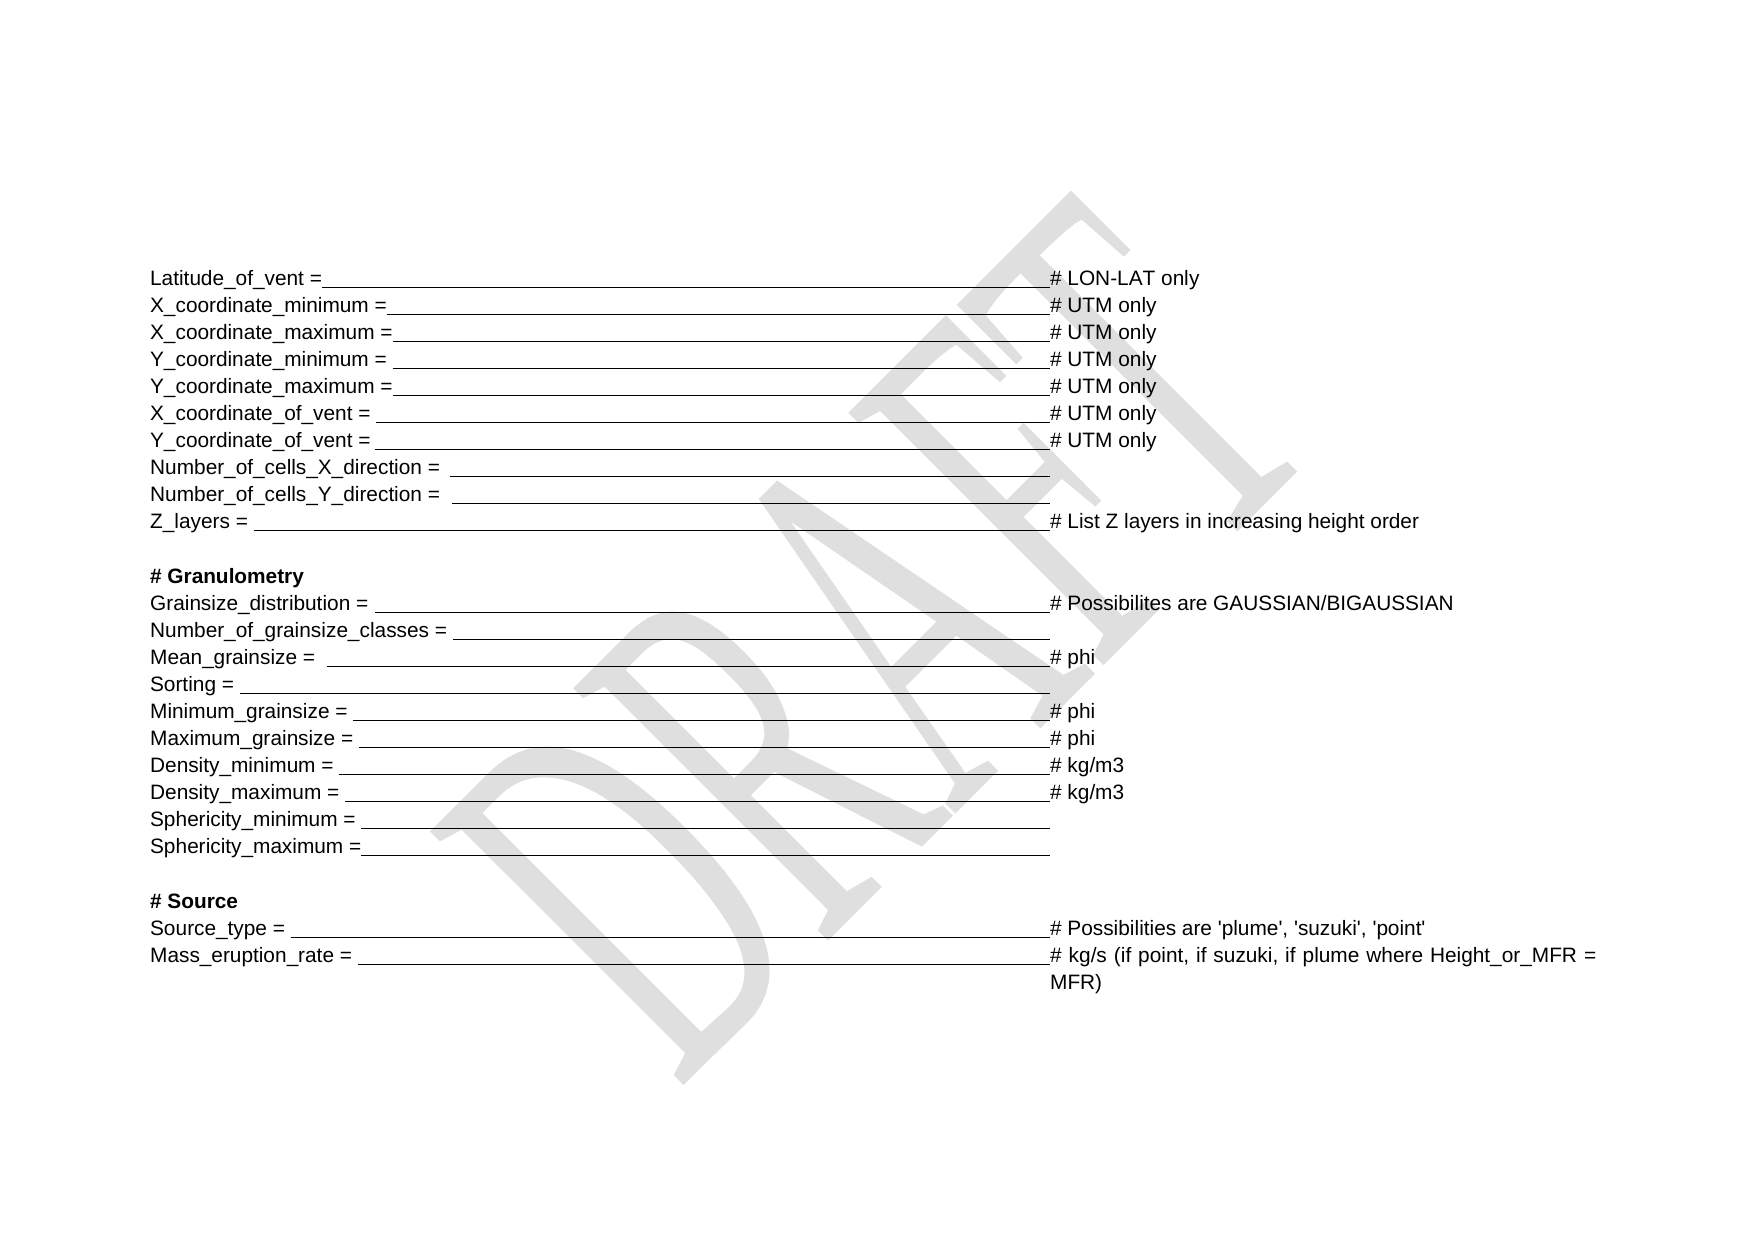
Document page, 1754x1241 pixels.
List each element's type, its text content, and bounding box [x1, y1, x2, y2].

text [631, 643, 718, 666]
text [737, 886, 827, 913]
text [754, 913, 826, 937]
text Number_of_grainsize_classes = [150, 616, 650, 643]
text Y_coordinate_minimum = # UTM only [929, 346, 982, 368]
text [1073, 670, 1604, 697]
text # kg/m3 [965, 778, 1604, 805]
text [698, 616, 854, 639]
text [484, 805, 642, 828]
text Number_of_cells_X_direction = [150, 453, 948, 480]
text [1035, 480, 1094, 507]
text [752, 778, 829, 801]
text [789, 832, 1604, 859]
text # phi [1018, 643, 1604, 670]
text [778, 480, 971, 503]
text [1069, 561, 1604, 588]
text [1263, 480, 1604, 507]
text [818, 507, 998, 530]
text [762, 670, 891, 693]
text Grainsize_distribution = # Possibilites are GAUSSIAN/BIGAUSSIAN [150, 588, 836, 616]
text Y_coordinate_of_vent = [150, 426, 921, 453]
text [503, 832, 671, 855]
text X_coordinate_maximum = # UTM only [150, 318, 942, 345]
text [928, 643, 998, 666]
text Source_type = [150, 913, 572, 941]
text [579, 751, 691, 774]
text [1082, 480, 1242, 507]
text Y_coordinate_minimum = # UTM only [977, 345, 1118, 372]
text Minimum_grainsize = [150, 697, 641, 724]
text Number_of_cells_Y_direction = [150, 480, 776, 507]
text [708, 751, 758, 774]
text Maximum_grainsize = [150, 724, 664, 751]
text # Source [150, 886, 544, 913]
text # phi [1046, 697, 1604, 724]
text Y_coordinate_minimum = # UTM only [1131, 345, 1604, 372]
text # UTM only [907, 399, 1172, 426]
text Mean_grainsize = [150, 643, 617, 670]
text [691, 832, 772, 855]
text [1212, 426, 1604, 453]
text [857, 886, 1604, 913]
text Sorting = [150, 670, 590, 697]
text [736, 643, 873, 666]
text Latitude_of_vent = [150, 263, 997, 291]
text Y_coordinate_maximum = # UTM only [150, 372, 888, 399]
text Y_coordinate_maximum = # UTM only [1158, 372, 1604, 399]
text X_coordinate_minimum = # UTM only [150, 291, 969, 318]
text [496, 778, 607, 801]
text [907, 670, 1037, 693]
text # List Z layers in increasing height order [1025, 507, 1604, 534]
text Mass_eruption_rate = [150, 941, 626, 995]
text Sphericity_maximum = [150, 832, 489, 859]
text [898, 561, 1056, 588]
text X_coordinate_maximum = # UTM only [989, 318, 1091, 345]
text [819, 561, 885, 588]
text [779, 697, 910, 720]
text [1127, 616, 1604, 643]
text X_coordinate_maximum = # UTM only [950, 318, 991, 341]
text X_coordinate_minimum = # UTM only [987, 291, 1064, 318]
text [612, 941, 743, 964]
text # kg/s (if point, if suzuki, if plume where Height_or_MFR = MFR) [765, 941, 1604, 995]
text Grainsize_distribution = # Possibilites are GAUSSIAN/BIGAUSSIAN [1096, 588, 1604, 616]
text Sphericity_minimum = [150, 805, 455, 832]
text Grainsize_distribution = # Possibilites are GAUSSIAN/BIGAUSSIAN [937, 588, 1084, 616]
text [857, 616, 935, 639]
text [938, 805, 1604, 832]
text [584, 913, 734, 937]
text # kg/m3 [951, 751, 1604, 778]
text # UTM only [1028, 426, 1199, 453]
text [851, 778, 954, 801]
text [988, 480, 1025, 499]
text [1239, 453, 1604, 480]
text Y_coordinate_maximum = # UTM only [902, 372, 1145, 399]
text X_coordinate_maximum = # UTM only [1104, 318, 1604, 345]
text [762, 805, 882, 828]
text [557, 886, 720, 913]
text Density_maximum = [150, 778, 482, 805]
text Z_layers = [150, 507, 782, 534]
text [1185, 399, 1604, 426]
text [788, 724, 929, 747]
text [961, 453, 1044, 476]
text [627, 670, 744, 693]
text [979, 616, 1103, 643]
text [636, 965, 744, 995]
text # Granulometry [150, 561, 819, 588]
text [663, 805, 745, 828]
text # Possibilities are 'plume', 'suzuki', 'point' [829, 913, 1604, 941]
text Y_coordinate_minimum = # UTM only [150, 345, 915, 372]
text [795, 751, 947, 774]
text # LON-LAT only [1049, 263, 1604, 291]
text X_coordinate_minimum = # UTM only [1077, 291, 1604, 318]
text [654, 697, 761, 720]
text [629, 778, 718, 801]
text Density_minimum = [150, 751, 519, 778]
text [1055, 453, 1226, 480]
text # phi [932, 724, 1604, 751]
text X_coordinate_of_vent = [150, 399, 894, 426]
text Grainsize_distribution = # Possibilites are GAUSSIAN/BIGAUSSIAN [838, 588, 920, 612]
text [934, 426, 1033, 449]
text [681, 724, 764, 747]
text [876, 643, 914, 666]
text [914, 697, 1041, 720]
